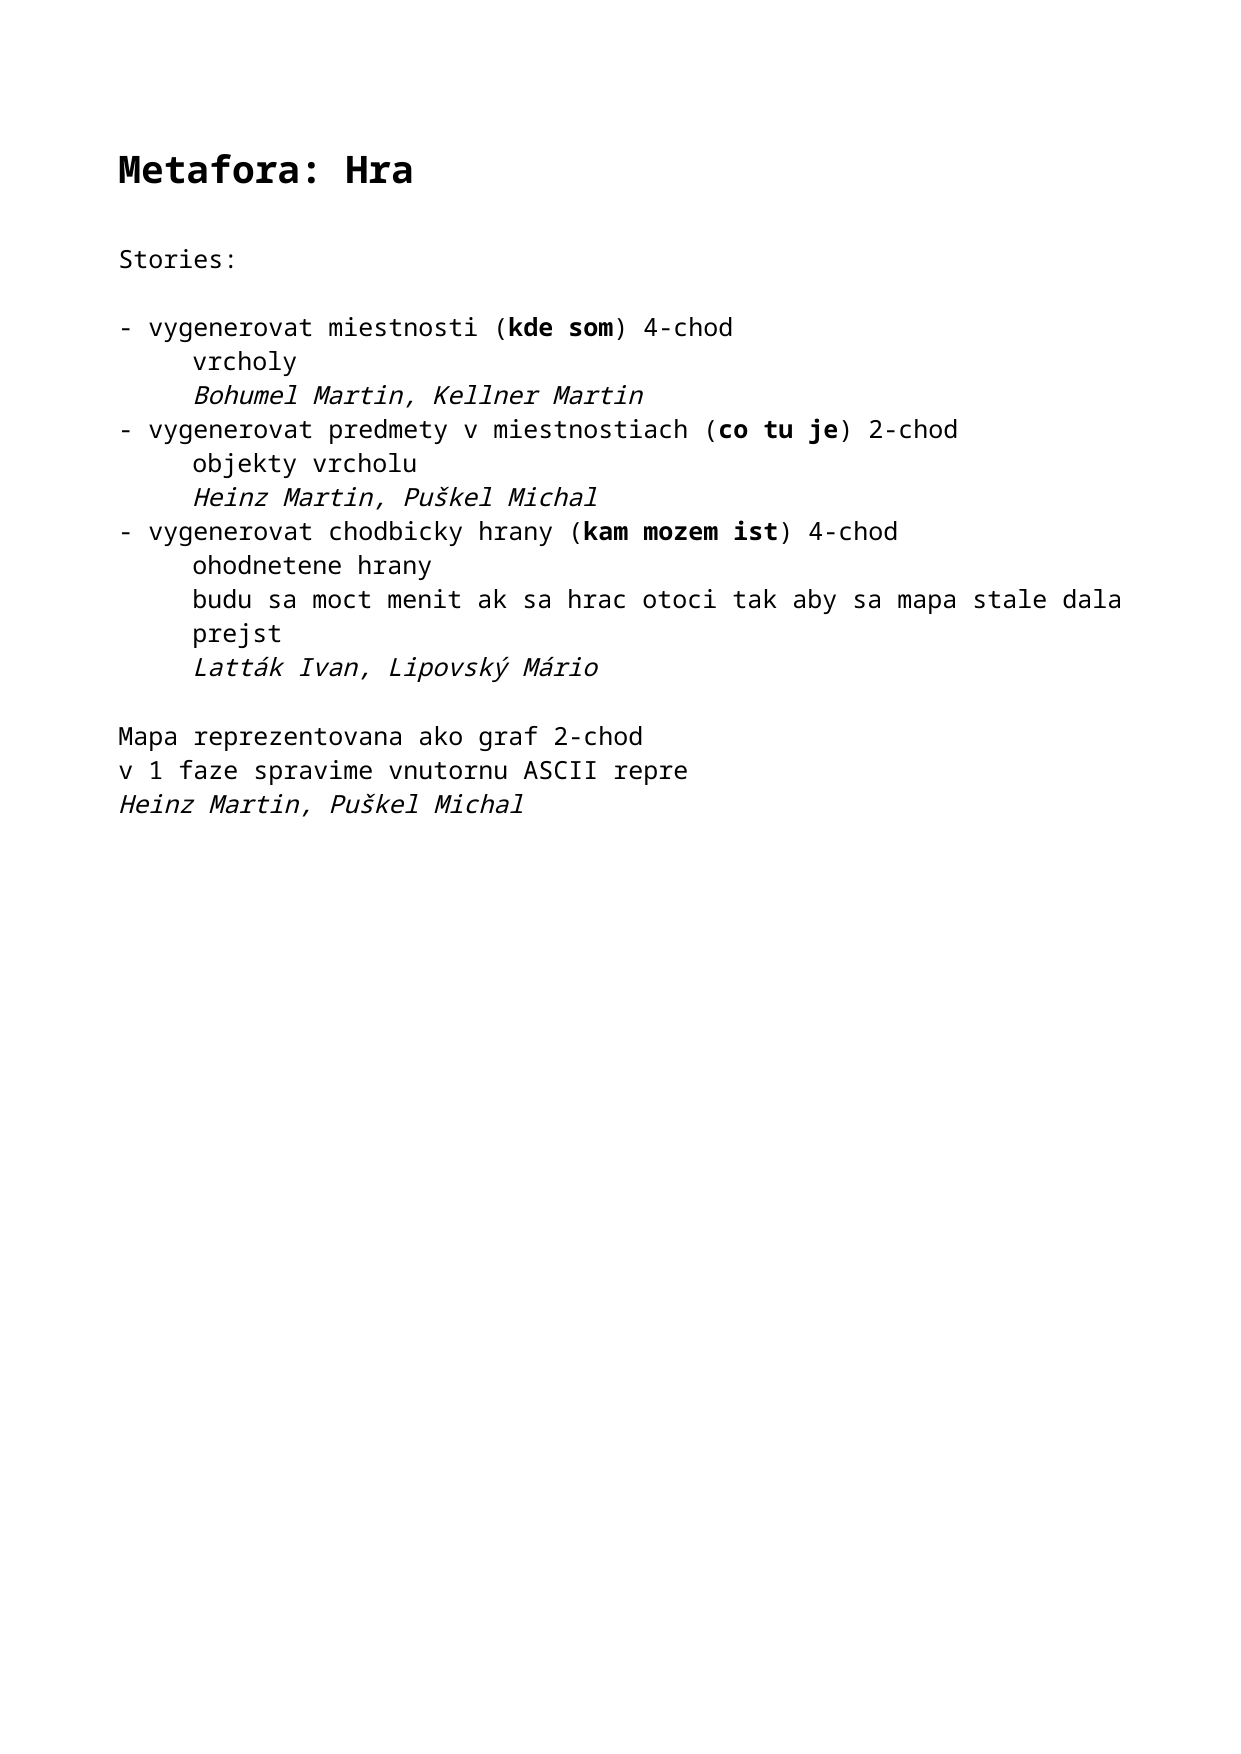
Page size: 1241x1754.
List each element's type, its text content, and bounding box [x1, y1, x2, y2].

subtitle Metafora: Hra [118, 143, 1122, 195]
text vrcholy [118, 343, 1122, 378]
text - vygenerovat predmety v miestnostiach (co tu je) 2-chod [118, 412, 1122, 446]
text Bohumel Martin, Kellner Martin [118, 378, 1122, 412]
text v 1 faze spravime vnutornu ASCII repre [118, 752, 1122, 786]
text - vygenerovat miestnosti (kde som) 4-chod [118, 309, 1122, 343]
text Mapa reprezentovana ako graf 2-chod [118, 718, 1122, 752]
text Latták Ivan, Lipovský Mário [118, 650, 1122, 684]
text objekty vrcholu [118, 446, 1122, 480]
text budu sa moct menit ak sa hrac otoci tak aby sa mapa stale dala prejst [118, 582, 1122, 650]
text ohodnetene hrany [118, 548, 1122, 582]
text Heinz Martin, Puškel Michal [118, 786, 1122, 820]
text Heinz Martin, Puškel Michal [118, 480, 1122, 514]
text - vygenerovat chodbicky hrany (kam mozem ist) 4-chod [118, 514, 1122, 548]
text Stories: [118, 241, 1122, 275]
